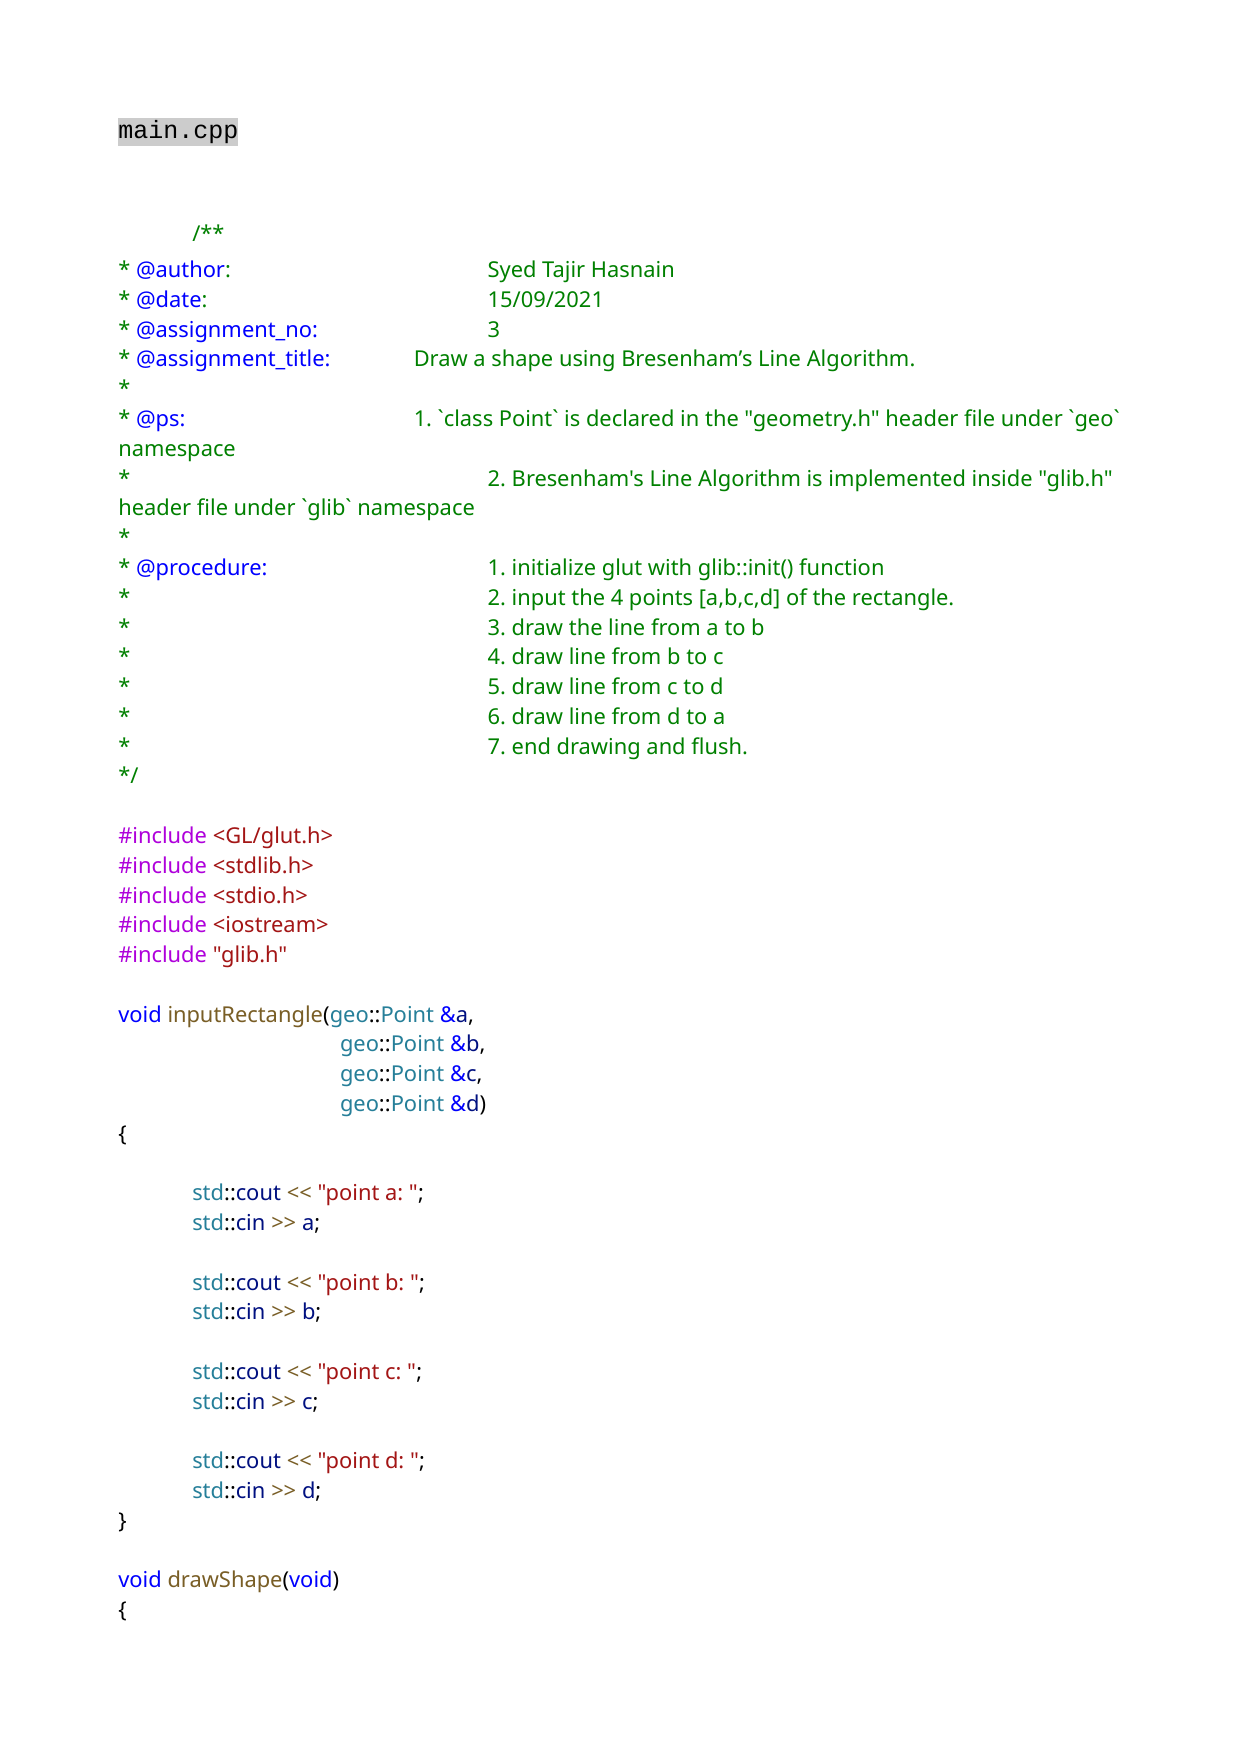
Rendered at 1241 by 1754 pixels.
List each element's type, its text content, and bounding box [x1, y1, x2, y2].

text * @ps: 1. `class Point` is declared in the "geometry.h" header file under `geo` namespace [118, 403, 1122, 463]
text void drawShape(void) [118, 1564, 1122, 1594]
text #include <iostream> [118, 909, 1122, 939]
text * 7. end drawing and flush. [118, 731, 1122, 761]
text * @author: Syed Tajir Hasnain [118, 254, 1122, 284]
text std::cout << "point b: "; [192, 1267, 1122, 1296]
text /** [192, 218, 1122, 248]
text { [118, 1118, 1122, 1148]
text * 3. draw the line from a to b [118, 612, 1122, 641]
text std::cin >> b; [192, 1296, 1122, 1326]
text * 2. input the 4 points [a,b,c,d] of the rectangle. [118, 582, 1122, 612]
text * [118, 373, 1122, 403]
text { [118, 1594, 1122, 1624]
text main.cpp [118, 118, 1122, 146]
text std::cout << "point d: "; [192, 1445, 1122, 1475]
text } [118, 1505, 1122, 1534]
text geo::Point &c, [340, 1058, 1122, 1088]
text std::cin >> c; [192, 1386, 1122, 1415]
text * @assignment_no: 3 [118, 314, 1122, 343]
text std::cin >> d; [192, 1475, 1122, 1505]
text */ [118, 761, 1122, 790]
text #include <stdio.h> [118, 879, 1122, 909]
text #include "glib.h" [118, 939, 1122, 969]
text * 6. draw line from d to a [118, 701, 1122, 731]
text std::cin >> a; [192, 1207, 1122, 1237]
text #include <GL/glut.h> [118, 820, 1122, 850]
text * 2. Bresenham's Line Algorithm is implemented inside "glib.h" header file under `glib` namespace [118, 463, 1122, 522]
text #include <stdlib.h> [118, 850, 1122, 879]
text * 5. draw line from c to d [118, 671, 1122, 701]
text void inputRectangle(geo::Point &a, [118, 999, 1122, 1028]
text std::cout << "point c: "; [192, 1356, 1122, 1386]
text * @date: 15/09/2021 [118, 284, 1122, 314]
text * @assignment_title: Draw a shape using Bresenham’s Line Algorithm. [118, 343, 1122, 373]
text * @procedure: 1. initialize glut with glib::init() function [118, 552, 1122, 582]
text geo::Point &b, [340, 1028, 1122, 1058]
text * [118, 522, 1122, 552]
text std::cout << "point a: "; [192, 1177, 1122, 1207]
text geo::Point &d) [340, 1088, 1122, 1118]
text * 4. draw line from b to c [118, 641, 1122, 671]
